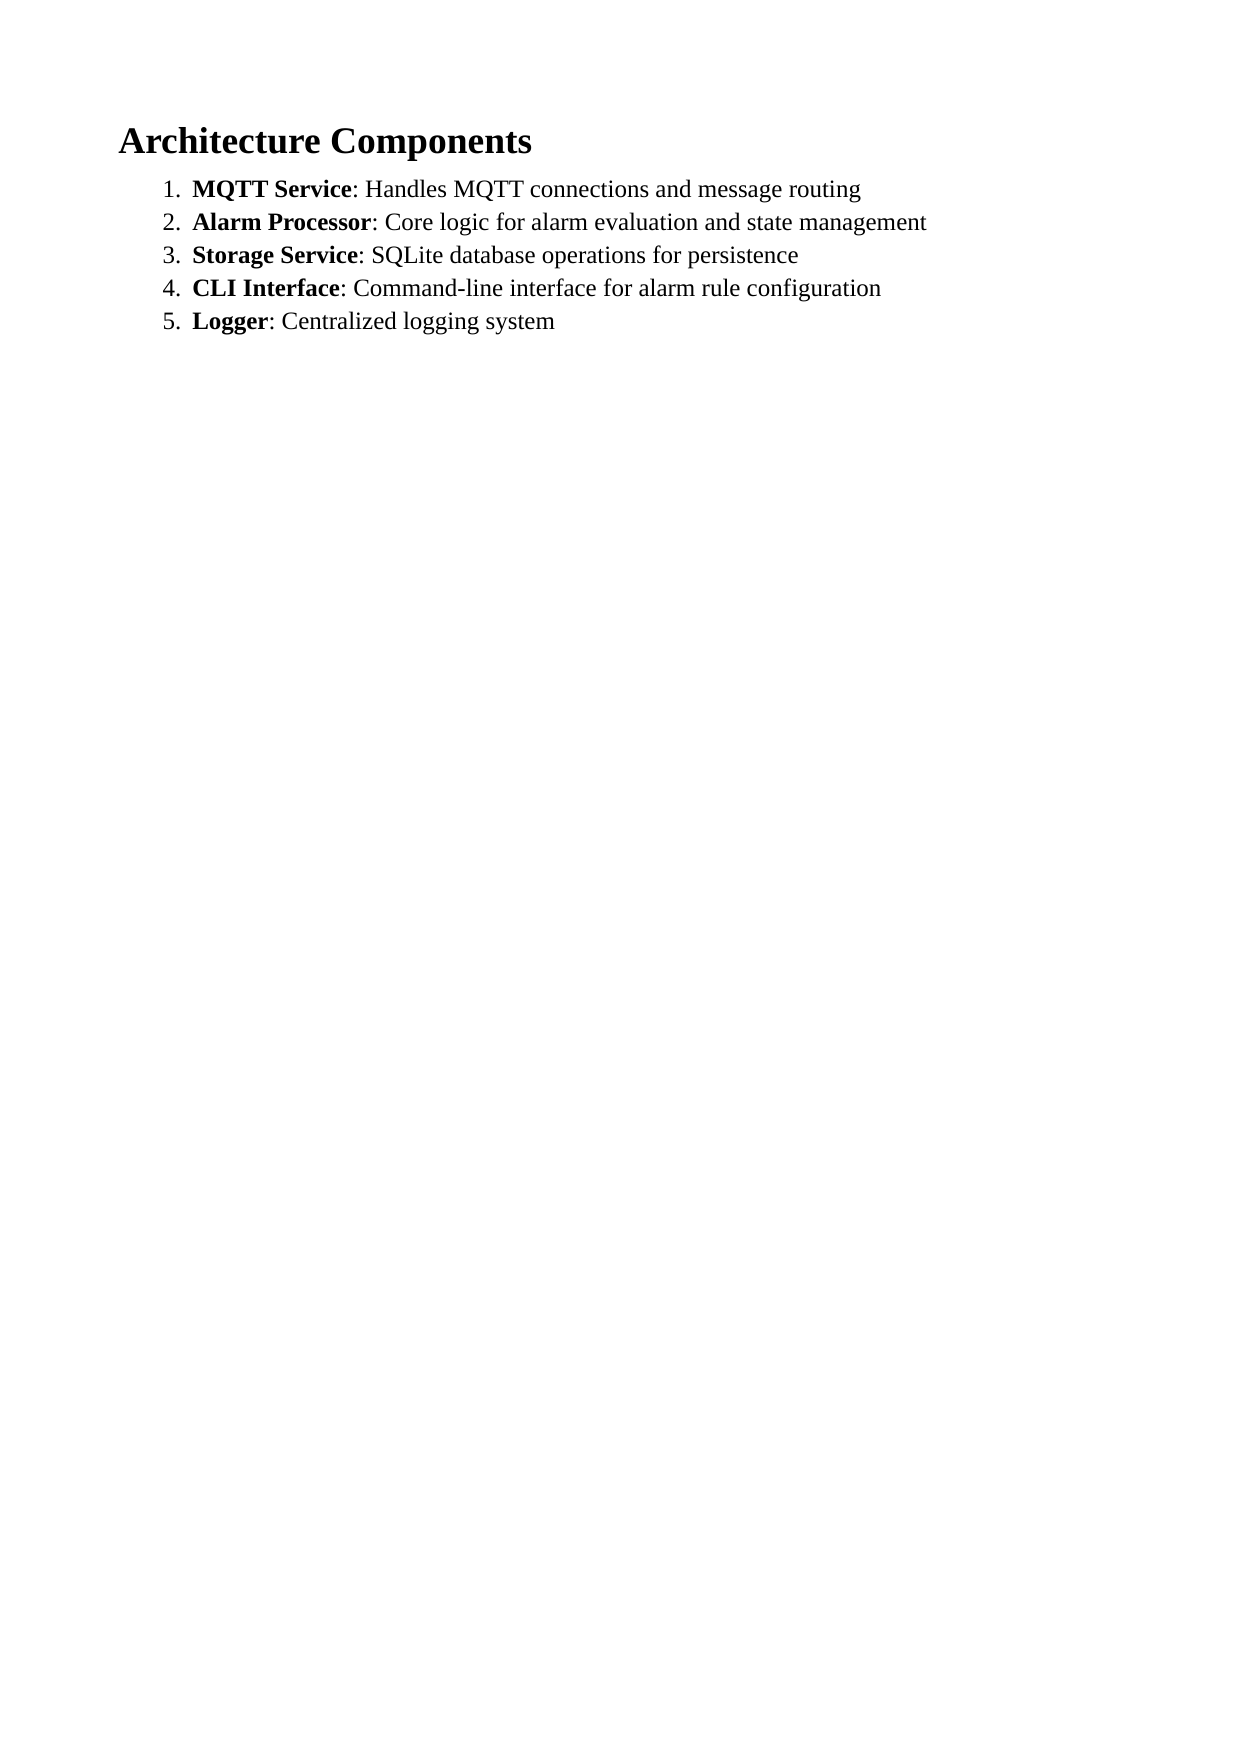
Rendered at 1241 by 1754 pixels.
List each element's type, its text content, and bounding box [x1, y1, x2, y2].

list Alarm Processor: Core logic for alarm evaluation and state management [162, 207, 1122, 236]
list Storage Service: SQLite database operations for persistence [162, 240, 1122, 268]
list MQTT Service: Handles MQTT connections and message routing [162, 174, 1122, 202]
subtitle Architecture Components [118, 118, 1122, 161]
list CLI Interface: Command-line interface for alarm rule configuration [162, 273, 1122, 302]
list Logger: Centralized logging system [162, 306, 1122, 334]
